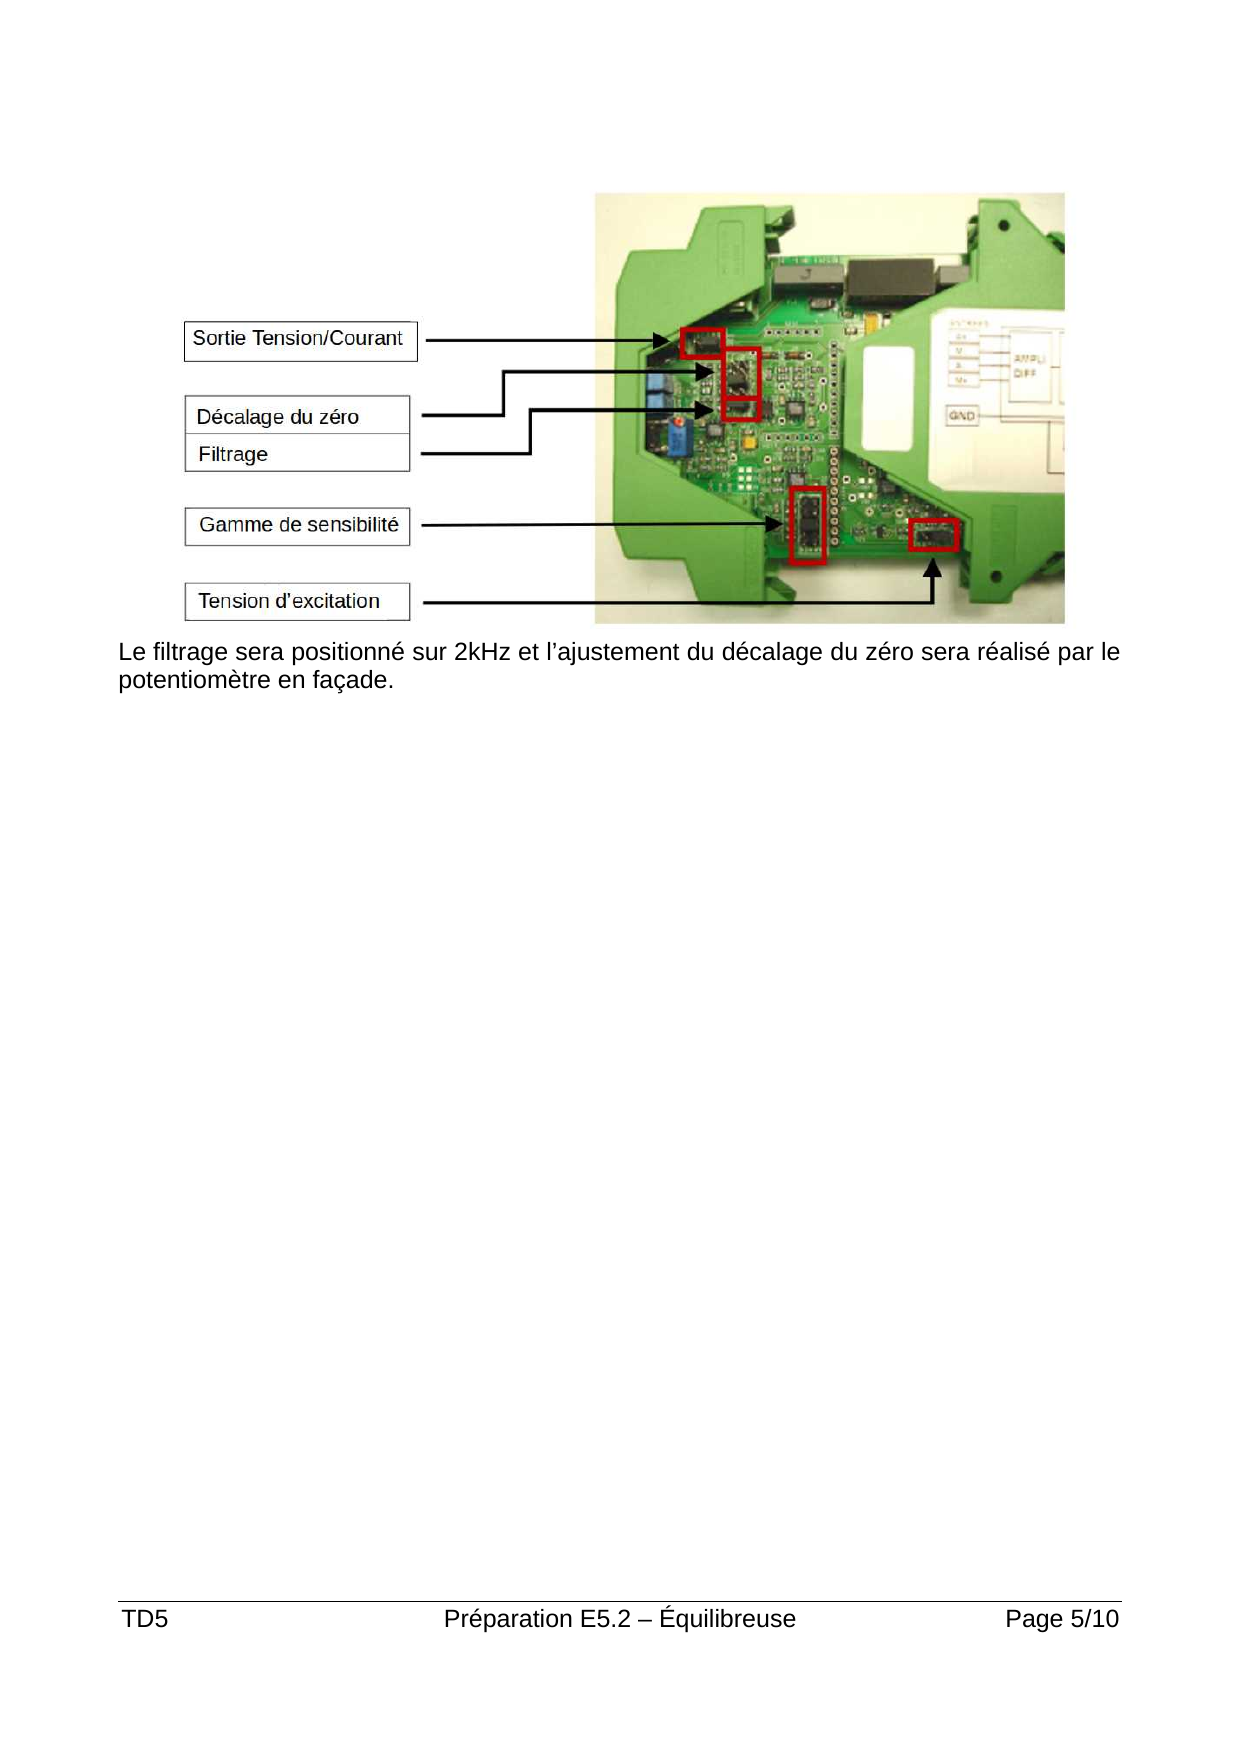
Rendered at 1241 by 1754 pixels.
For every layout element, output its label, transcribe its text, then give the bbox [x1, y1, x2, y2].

text Le filtrage sera positionné sur 2kHz et l’ajustement du décalage du zéro sera réalisé par le potentiomètre en façade. [118, 176, 1122, 694]
picture [118, 188, 1092, 637]
